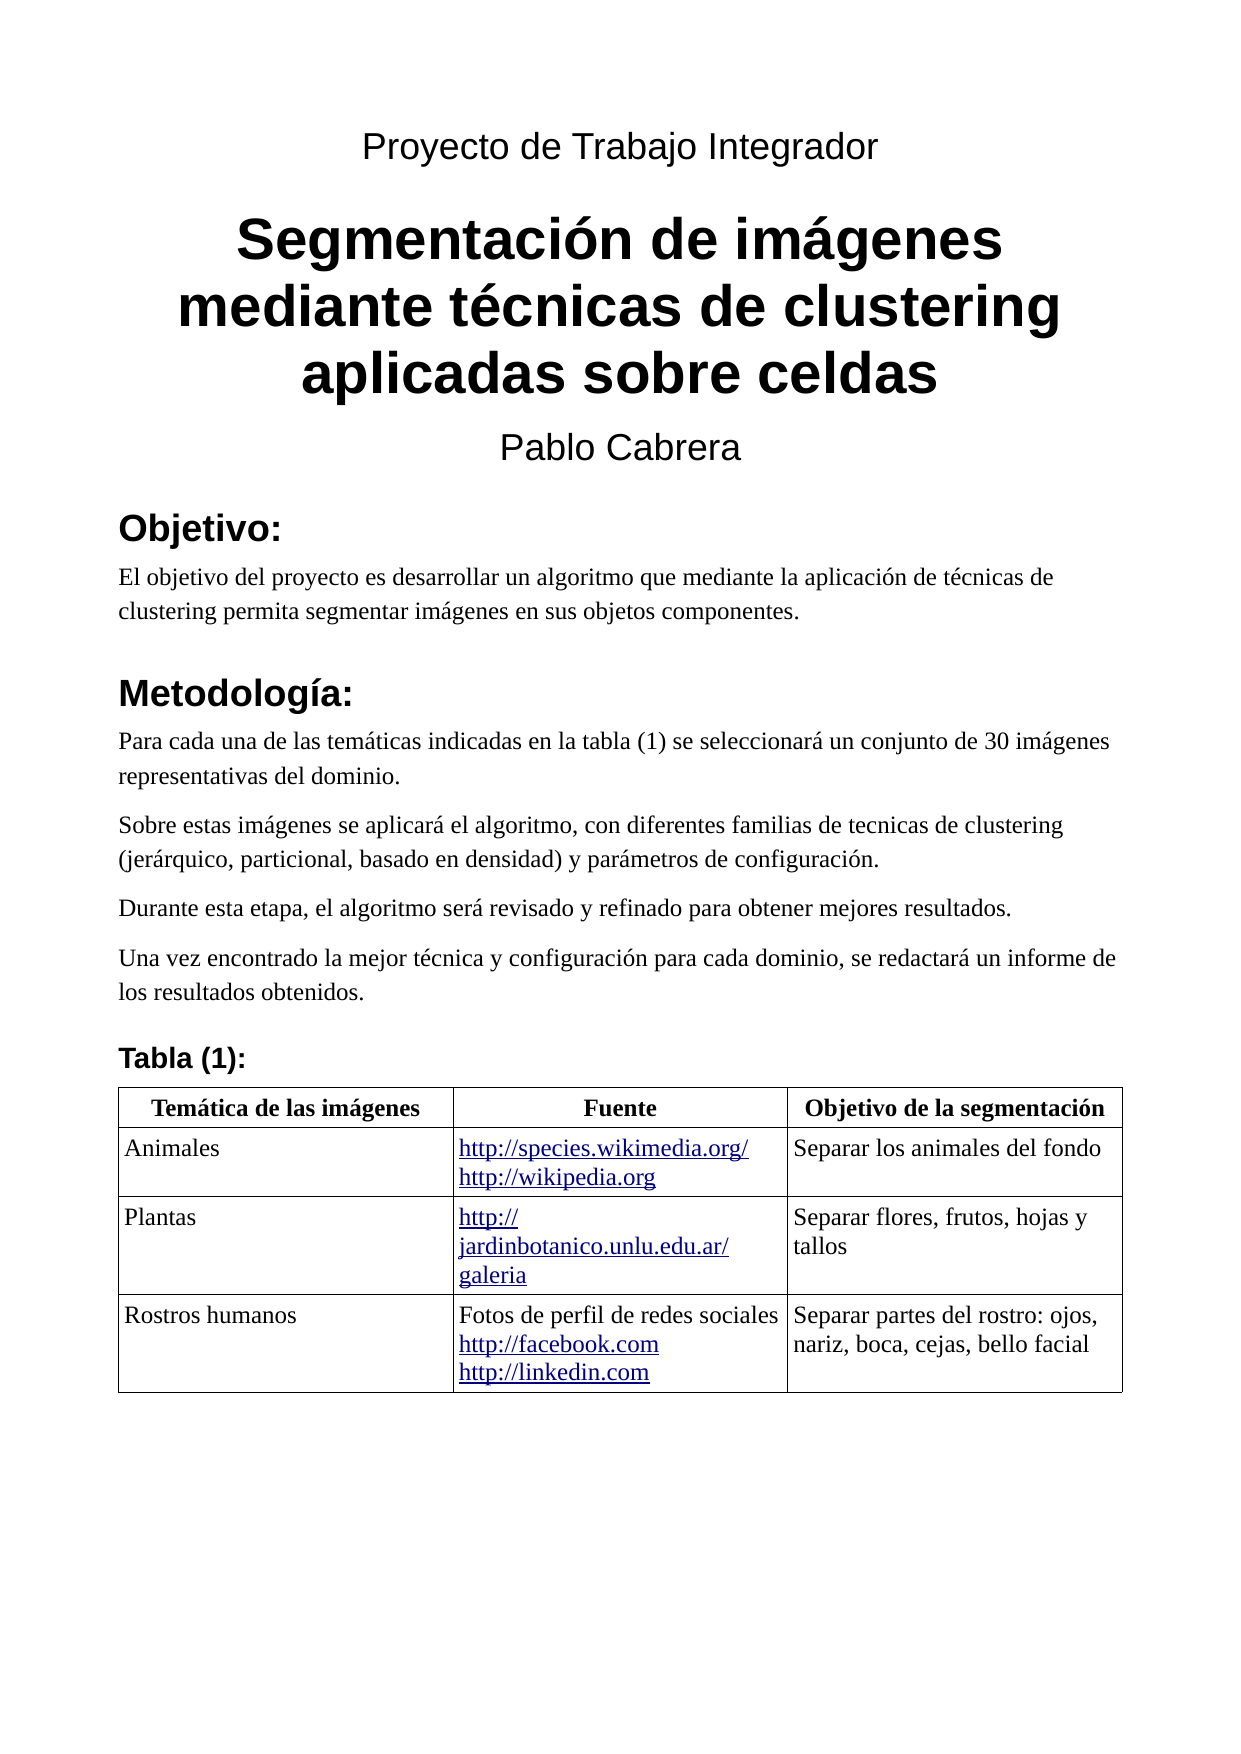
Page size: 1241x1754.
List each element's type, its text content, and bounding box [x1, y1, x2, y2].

subtitle Proyecto de Trabajo Integrador [118, 124, 1122, 167]
table_cell Animales [119, 1128, 453, 1196]
subtitle Tabla (1): [118, 1041, 1122, 1074]
table_cell http://species.wikimedia.org/ http://wikipedia.org [454, 1128, 787, 1196]
table_cell Separar partes del rostro: ojos, nariz, boca, cejas, bello facial [788, 1295, 1122, 1392]
table_cell http://jardinbotanico.unlu.edu.ar/galeria [454, 1197, 787, 1294]
subtitle Pablo Cabrera [118, 425, 1122, 468]
table_cell Rostros humanos [119, 1295, 453, 1392]
table_cell Fotos de perfil de redes sociales http://facebook.com http://linkedin.com [454, 1295, 787, 1392]
text El objetivo del proyecto es desarrollar un algoritmo que mediante la aplicación de técnicas de clustering permita segmentar imágenes en sus objetos componentes. [118, 562, 1122, 625]
text Durante esta etapa, el algoritmo será revisado y refinado para obtener mejores resultados. [118, 893, 1122, 922]
subtitle Metodología: [118, 670, 1122, 714]
table_cell Separar flores, frutos, hojas y tallos [788, 1197, 1122, 1294]
text Para cada una de las temáticas indicadas en la tabla (1) se seleccionará un conjunto de 30 imágenes representativas del dominio. [118, 726, 1122, 790]
title Segmentación de imágenes mediante técnicas de clustering aplicadas sobre celdas [118, 205, 1122, 406]
table_header Temática de las imágenes [119, 1088, 453, 1127]
table_cell Separar los animales del fondo [788, 1128, 1122, 1196]
table_header Objetivo de la segmentación [788, 1088, 1122, 1127]
table_cell Plantas [119, 1197, 453, 1294]
text Sobre estas imágenes se aplicará el algoritmo, con diferentes familias de tecnicas de clustering (jerárquico, particional, basado en densidad) y parámetros de configuración. [118, 810, 1122, 873]
subtitle Objetivo: [118, 506, 1122, 549]
table_header Fuente [454, 1088, 787, 1127]
text Una vez encontrado la mejor técnica y configuración para cada dominio, se redactará un informe de los resultados obtenidos. [118, 943, 1122, 1006]
